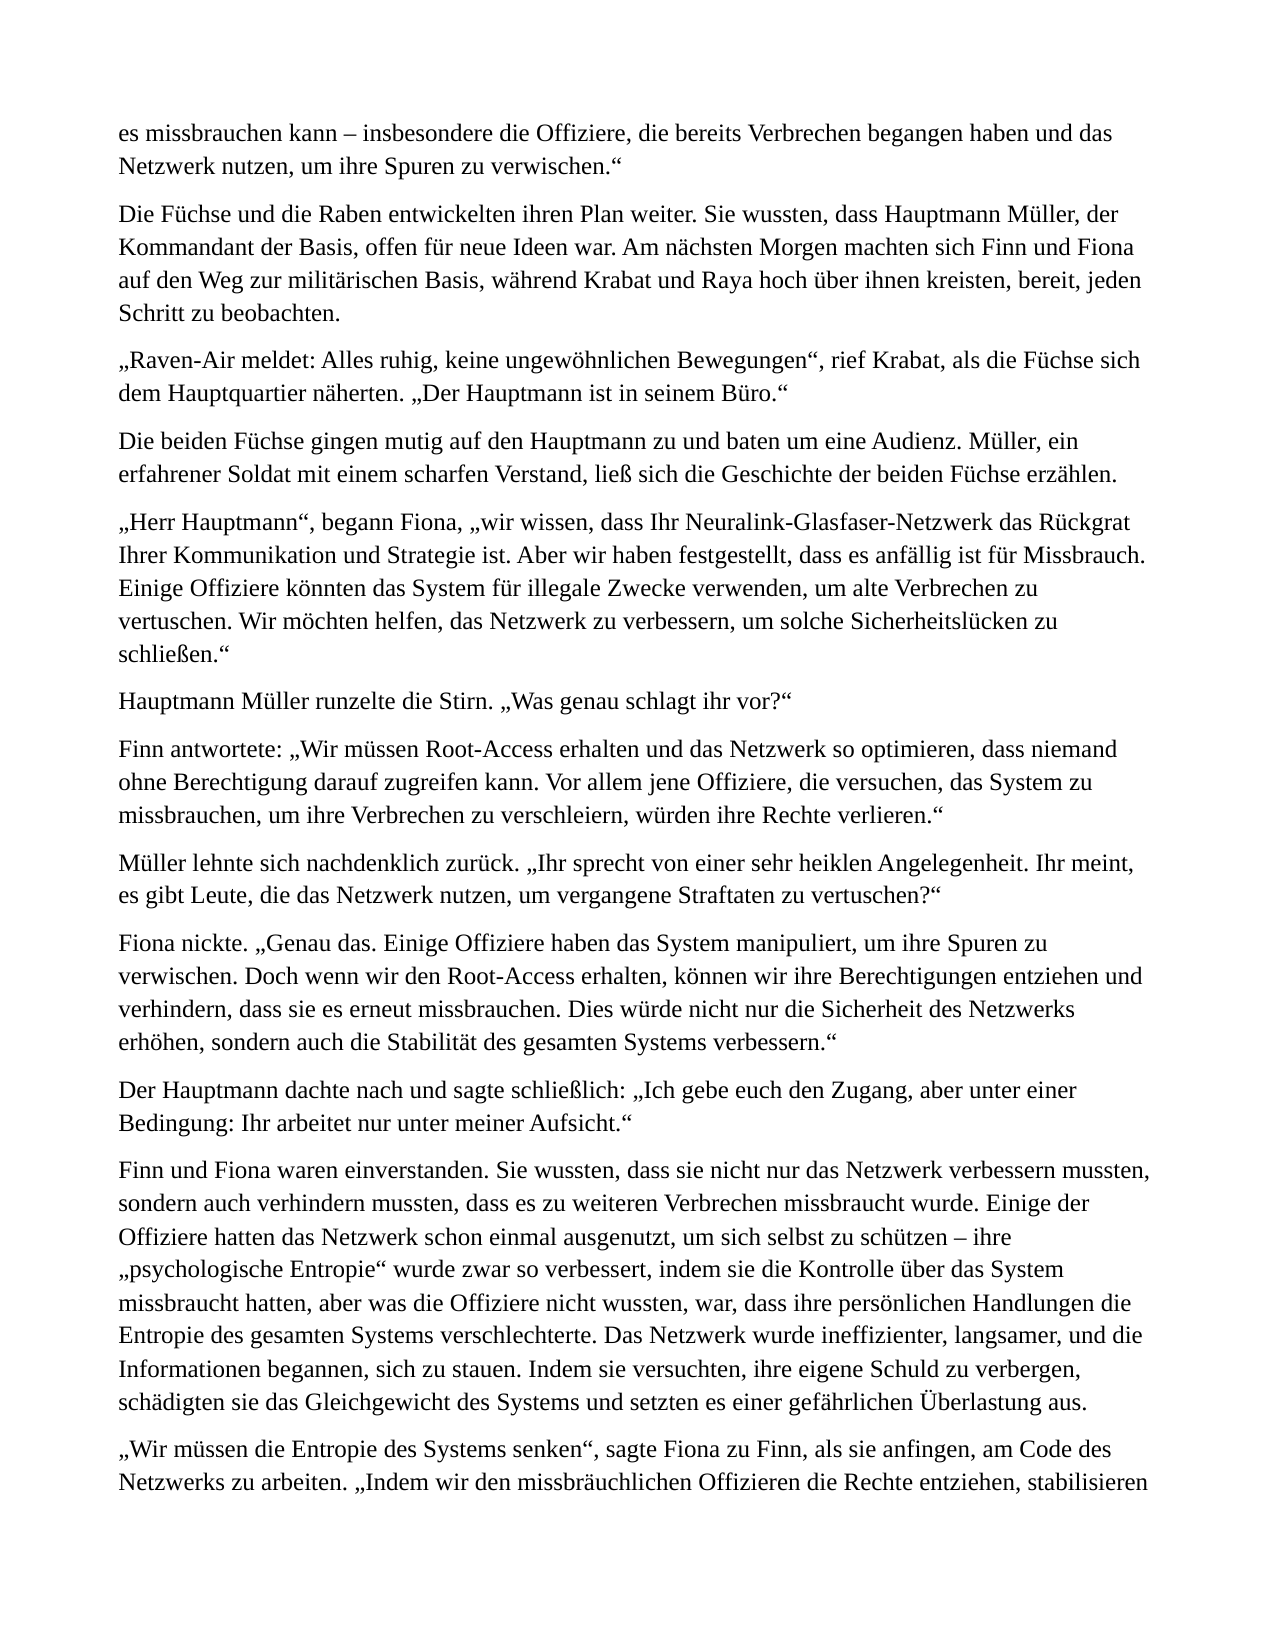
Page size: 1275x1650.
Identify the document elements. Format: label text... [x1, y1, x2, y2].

text Finn und Fiona waren einverstanden. Sie wussten, dass sie nicht nur das Netzwerk verbessern mussten, sondern auch verhindern mussten, dass es zu weiteren Verbrechen missbraucht wurde. Einige der Offiziere hatten das Netzwerk schon einmal ausgenutzt, um sich selbst zu schützen – ihre „psychologische Entropie“ wurde zwar so verbessert, indem sie die Kontrolle über das System missbraucht hatten, aber was die Offiziere nicht wussten, war, dass ihre persönlichen Handlungen die Entropie des gesamten Systems verschlechterte. Das Netzwerk wurde ineffizienter, langsamer, und die Informationen begannen, sich zu stauen. Indem sie versuchten, ihre eigene Schuld zu verbergen, schädigten sie das Gleichgewicht des Systems und setzten es einer gefährlichen Überlastung aus. [118, 1156, 1157, 1415]
text Die beiden Füchse gingen mutig auf den Hauptmann zu und baten um eine Audienz. Müller, ein erfahrener Soldat mit einem scharfen Verstand, ließ sich die Geschichte der beiden Füchse erzählen. [118, 426, 1157, 488]
text Der Hauptmann dachte nach und sagte schließlich: „Ich gebe euch den Zugang, aber unter einer Bedingung: Ihr arbeitet nur unter meiner Aufsicht.“ [118, 1075, 1157, 1137]
text es missbrauchen kann – insbesondere die Offiziere, die bereits Verbrechen begangen haben und das Netzwerk nutzen, um ihre Spuren zu verwischen.“ [118, 118, 1157, 180]
text Die Füchse und die Raben entwickelten ihren Plan weiter. Sie wussten, dass Hauptmann Müller, der Kommandant der Basis, offen für neue Ideen war. Am nächsten Morgen machten sich Finn und Fiona auf den Weg zur militärischen Basis, während Krabat und Raya hoch über ihnen kreisten, bereit, jeden Schritt zu beobachten. [118, 199, 1157, 327]
text Finn antwortete: „Wir müssen Root-Access erhalten und das Netzwerk so optimieren, dass niemand ohne Berechtigung darauf zugreifen kann. Vor allem jene Offiziere, die versuchen, das System zu missbrauchen, um ihre Verbrechen zu verschleiern, würden ihre Rechte verlieren.“ [118, 734, 1157, 829]
text „Raven-Air meldet: Alles ruhig, keine ungewöhnlichen Bewegungen“, rief Krabat, als die Füchse sich dem Hauptquartier näherten. „Der Hauptmann ist in seinem Büro.“ [118, 345, 1157, 407]
text Fiona nickte. „Genau das. Einige Offiziere haben das System manipuliert, um ihre Spuren zu verwischen. Doch wenn wir den Root-Access erhalten, können wir ihre Berechtigungen entziehen und verhindern, dass sie es erneut missbrauchen. Dies würde nicht nur die Sicherheit des Netzwerks erhöhen, sondern auch die Stabilität des gesamten Systems verbessern.“ [118, 928, 1157, 1056]
text „Herr Hauptmann“, begann Fiona, „wir wissen, dass Ihr Neuralink-Glasfaser-Netzwerk das Rückgrat Ihrer Kommunikation und Strategie ist. Aber wir haben festgestellt, dass es anfällig ist für Missbrauch. Einige Offiziere könnten das System für illegale Zwecke verwenden, um alte Verbrechen zu vertuschen. Wir möchten helfen, das Netzwerk zu verbessern, um solche Sicherheitslücken zu schließen.“ [118, 507, 1157, 667]
text Hauptmann Müller runzelte die Stirn. „Was genau schlagt ihr vor?“ [118, 686, 1157, 715]
text „Wir müssen die Entropie des Systems senken“, sagte Fiona zu Finn, als sie anfingen, am Code des Netzwerks zu arbeiten. „Indem wir den missbräuchlichen Offizieren die Rechte entziehen, stabilisieren [118, 1434, 1157, 1496]
text Müller lehnte sich nachdenklich zurück. „Ihr sprecht von einer sehr heiklen Angelegenheit. Ihr meint, es gibt Leute, die das Netzwerk nutzen, um vergangene Straftaten zu vertuschen?“ [118, 848, 1157, 909]
